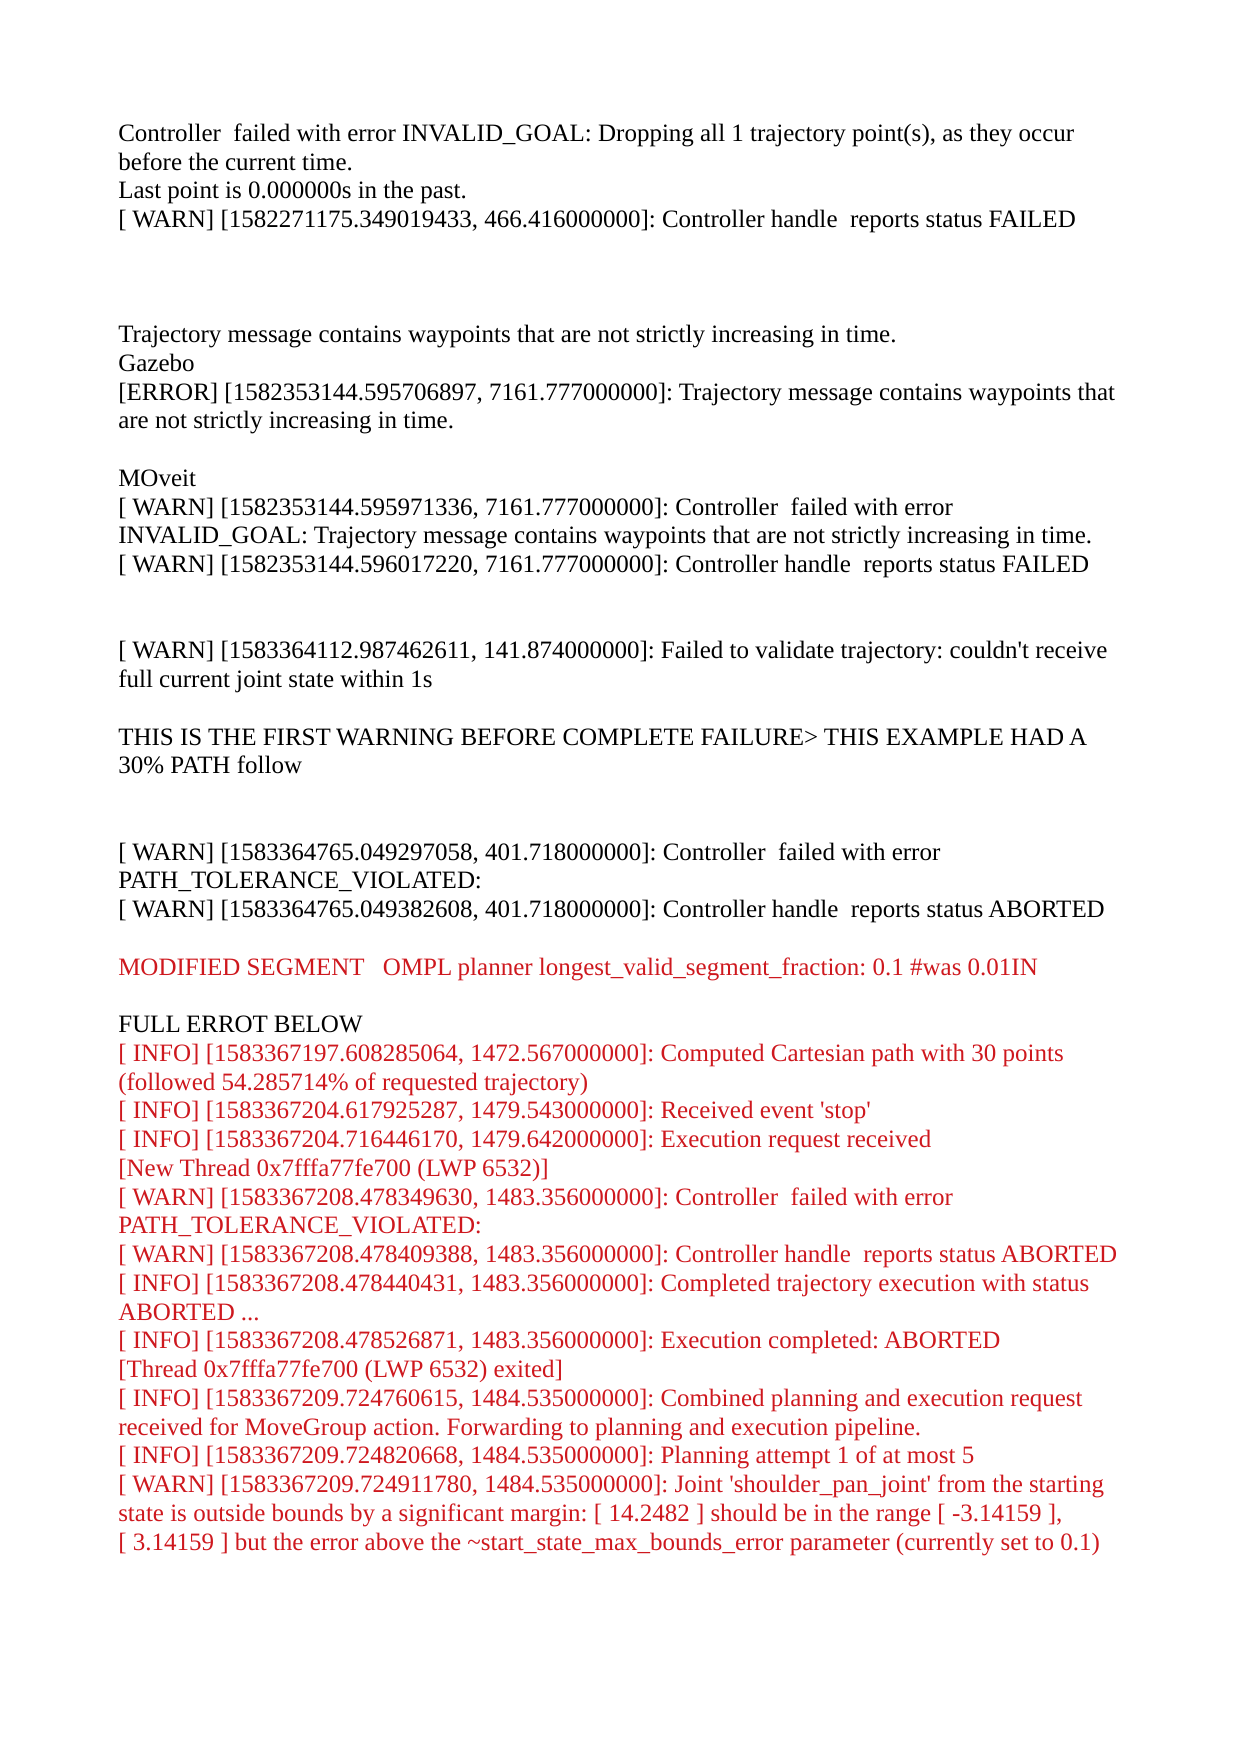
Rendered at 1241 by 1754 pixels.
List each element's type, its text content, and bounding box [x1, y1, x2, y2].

text Controller failed with error INVALID_GOAL: Dropping all 1 trajectory point(s), as they occur before the current time. [118, 118, 1122, 176]
text [ INFO] [1583367197.608285064, 1472.567000000]: Computed Cartesian path with 30 points (followed 54.285714% of requested trajectory) [118, 1038, 1122, 1096]
text Last point is 0.000000s in the past. [118, 176, 1122, 204]
text MODIFIED SEGMENT OMPL planner longest_valid_segment_fraction: 0.1 #was 0.01IN [118, 952, 1122, 1009]
text [New Thread 0x7fffa77fe700 (LWP 6532)] [118, 1153, 1122, 1182]
text [ WARN] [1583364765.049382608, 401.718000000]: Controller handle reports status ABORTED [118, 894, 1122, 923]
text [ WARN] [1583367209.724911780, 1484.535000000]: Joint 'shoulder_pan_joint' from the starting state is outside bounds by a significant margin: [ 14.2482 ] should be in the range [ -3.14159 ], [ 3.14159 ] but the error above the ~start_state_max_bounds_error parameter (currently set to 0.1) [118, 1469, 1122, 1556]
text [ WARN] [1583367208.478409388, 1483.356000000]: Controller handle reports status ABORTED [118, 1239, 1122, 1268]
text FULL ERROT BELOW [118, 1009, 1122, 1038]
text [ INFO] [1583367208.478440431, 1483.356000000]: Completed trajectory execution with status ABORTED ... [118, 1268, 1122, 1326]
text Trajectory message contains waypoints that are not strictly increasing in time. [118, 319, 1122, 348]
text [ WARN] [1583364765.049297058, 401.718000000]: Controller failed with error PATH_TOLERANCE_VIOLATED: [118, 837, 1122, 894]
text [ WARN] [1582353144.596017220, 7161.777000000]: Controller handle reports status FAILED [118, 549, 1122, 578]
text [ INFO] [1583367204.617925287, 1479.543000000]: Received event 'stop' [118, 1096, 1122, 1124]
text [ WARN] [1582271175.349019433, 466.416000000]: Controller handle reports status FAILED [118, 204, 1122, 233]
text [ WARN] [1583364112.987462611, 141.874000000]: Failed to validate trajectory: couldn't receive full current joint state within 1s [118, 636, 1122, 693]
text [ INFO] [1583367208.478526871, 1483.356000000]: Execution completed: ABORTED [118, 1326, 1122, 1354]
text [ WARN] [1582353144.595971336, 7161.777000000]: Controller failed with error INVALID_GOAL: Trajectory message contains waypoints that are not strictly increasing in time. [118, 492, 1122, 549]
text THIS IS THE FIRST WARNING BEFORE COMPLETE FAILURE> THIS EXAMPLE HAD A 30% PATH follow [118, 722, 1122, 779]
text [ERROR] [1582353144.595706897, 7161.777000000]: Trajectory message contains waypoints that are not strictly increasing in time. [118, 377, 1122, 434]
text MOveit [118, 463, 1122, 492]
text Gazebo [118, 348, 1122, 377]
text [ INFO] [1583367209.724760615, 1484.535000000]: Combined planning and execution request received for MoveGroup action. Forwarding to planning and execution pipeline. [118, 1383, 1122, 1441]
text [ WARN] [1583367208.478349630, 1483.356000000]: Controller failed with error PATH_TOLERANCE_VIOLATED: [118, 1182, 1122, 1239]
text [Thread 0x7fffa77fe700 (LWP 6532) exited] [118, 1354, 1122, 1383]
text [ INFO] [1583367204.716446170, 1479.642000000]: Execution request received [118, 1124, 1122, 1153]
text [ INFO] [1583367209.724820668, 1484.535000000]: Planning attempt 1 of at most 5 [118, 1441, 1122, 1469]
